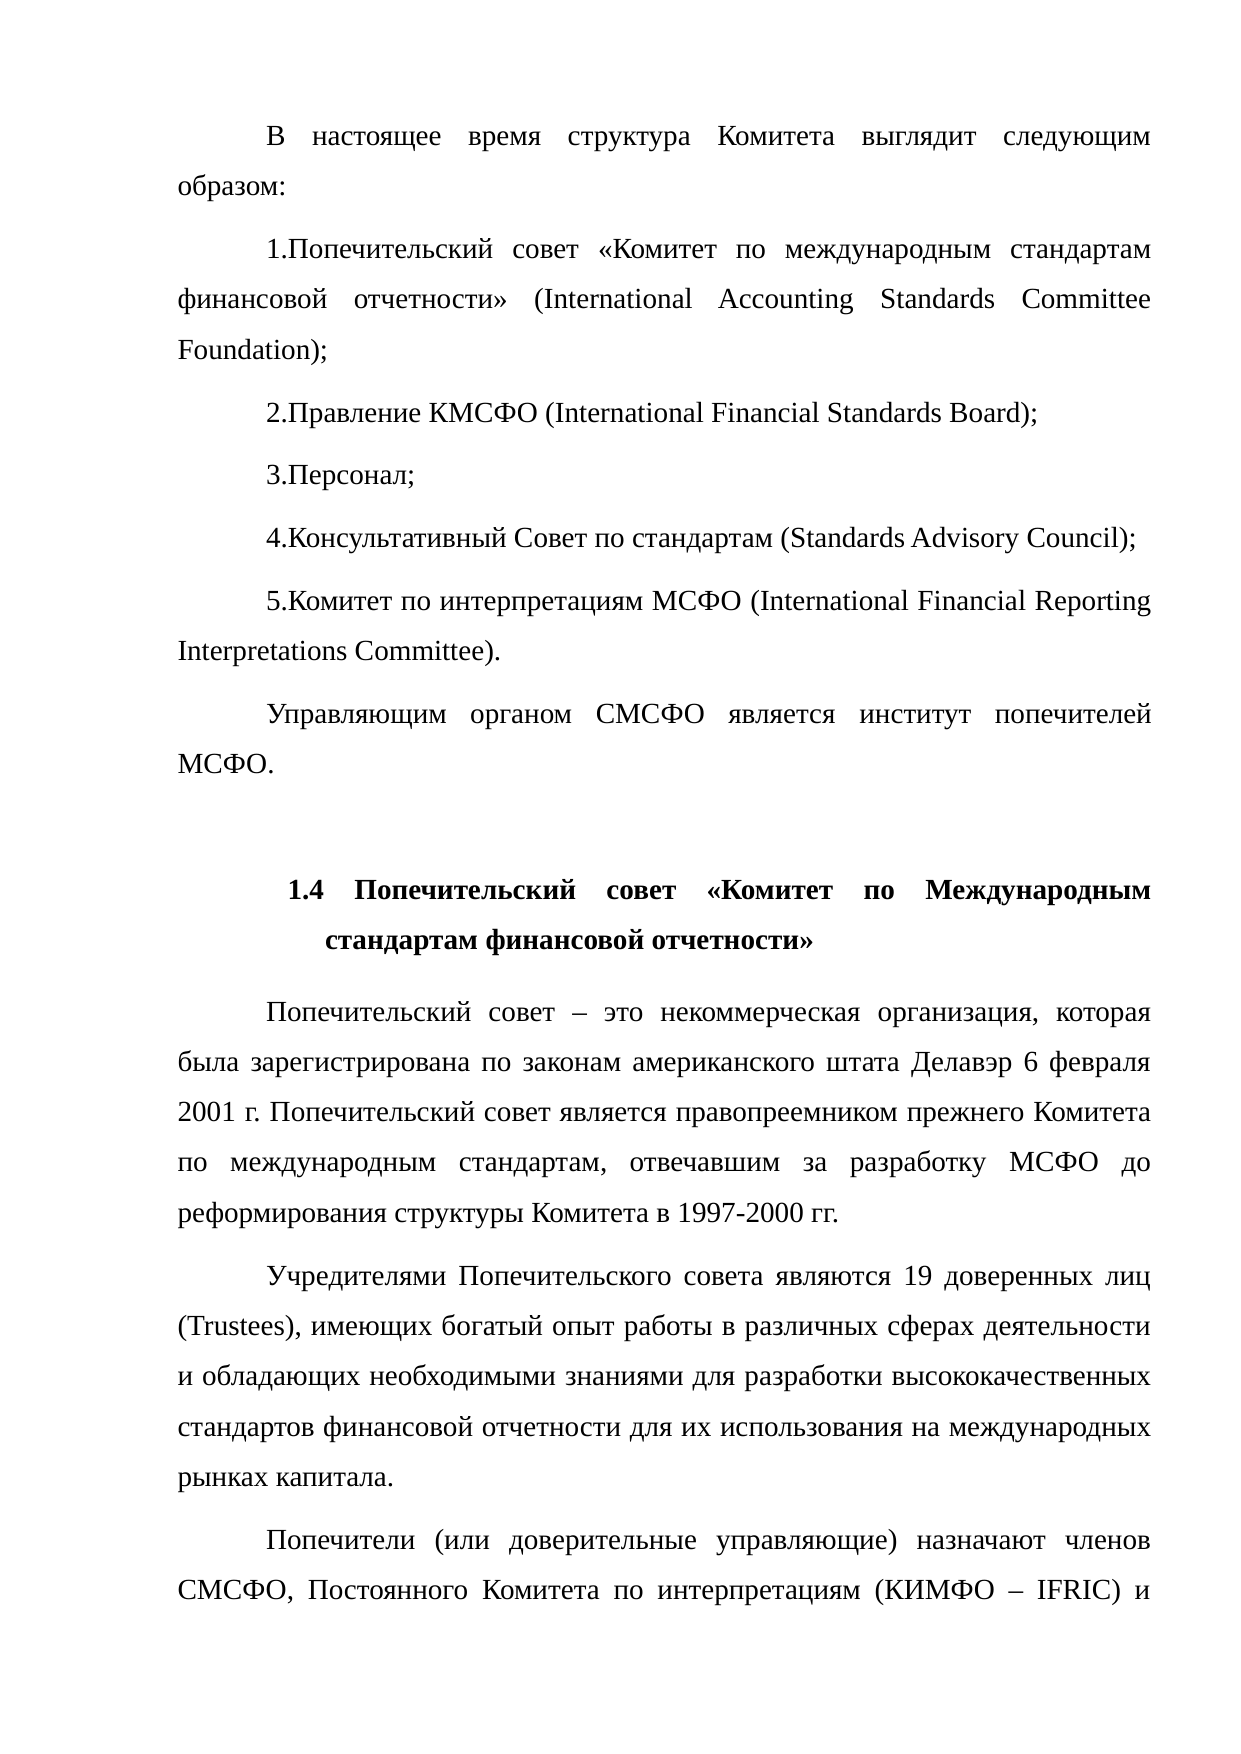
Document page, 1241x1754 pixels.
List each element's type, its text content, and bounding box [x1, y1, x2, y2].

text Управляющим органом СМСФО является институт попечителей МСФО. [177, 696, 1152, 780]
text Учредителями Попечительского совета являются 19 доверенных лиц (Trustees), имеющих богатый опыт работы в различных сферах деятельности и обладающих необходимыми знаниями для разработки высококачественных стандартов финансовой отчетности для их использования на международных рынках капитала. [177, 1258, 1152, 1492]
list Персонал; [177, 457, 1152, 491]
list Комитет по интерпретациям МСФО (International Financial Reporting Interpretations Committee). [177, 583, 1152, 667]
text 1.4 Попечительский совет «Комитет по Международным стандартам финансовой отчетности» [287, 872, 1152, 956]
list Консультативный Совет по стандартам (Standards Advisory Council); [177, 520, 1152, 554]
list Попечительский совет «Комитет по международным стандартам финансовой отчетности» (International Accounting Standards Committee Foundation); [177, 231, 1152, 365]
text Попечители (или доверительные управляющие) назначают членов СМСФО, Постоянного Комитета по интерпретациям (КИМФО – IFRIC) и [177, 1522, 1152, 1606]
text Попечительский совет – это некоммерческая организация, которая была зарегистрирована по законам американского штата Делавэр 6 февраля 2001 г. Попечительский совет является правопреемником прежнего Комитета по международным стандартам, отвечавшим за разработку МСФО до реформирования структуры Комитета в 1997-2000 гг. [177, 994, 1152, 1228]
text В настоящее время структура Комитета выглядит следующим образом: [177, 118, 1152, 202]
list Правление КМСФО (International Financial Standards Board); [177, 395, 1152, 428]
